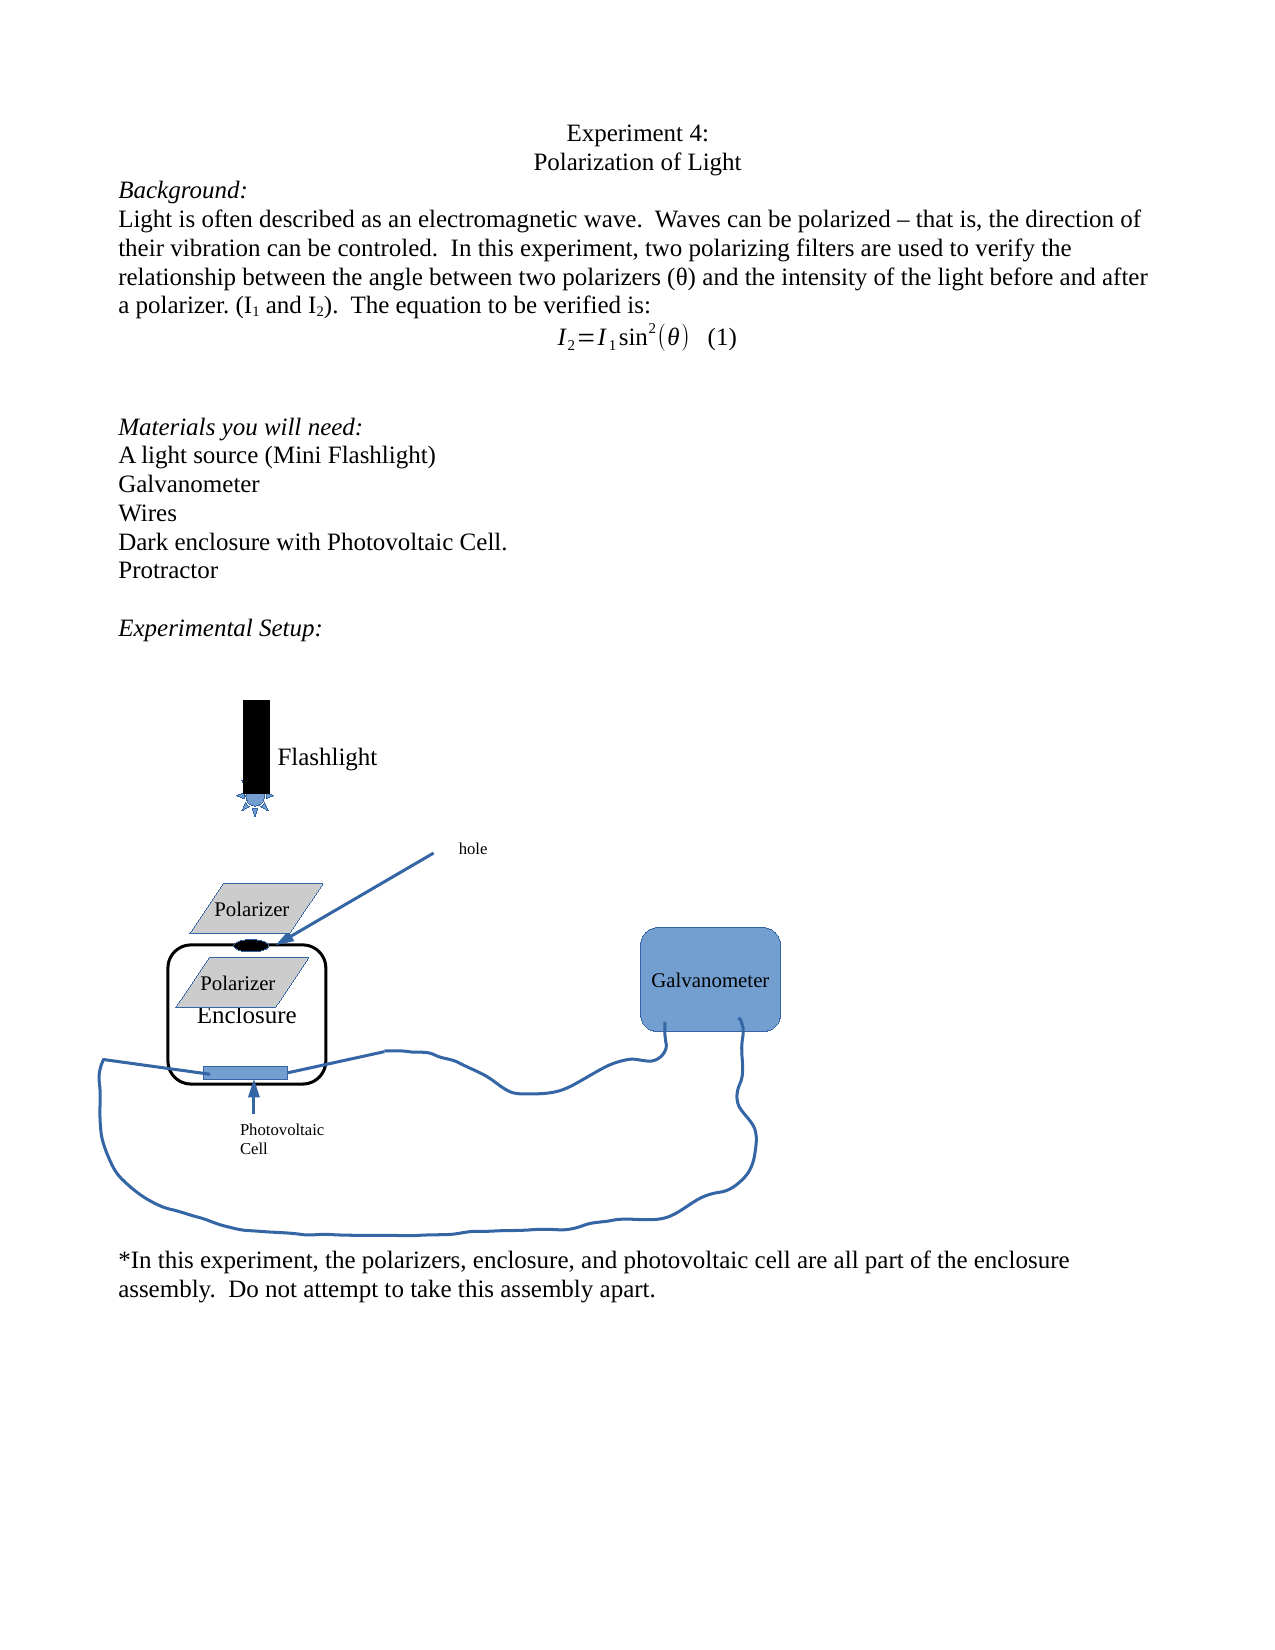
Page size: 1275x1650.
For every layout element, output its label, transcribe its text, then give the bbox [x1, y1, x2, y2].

text Dark enclosure with Photovoltaic Cell. [118, 527, 1157, 556]
text Light is often described as an electromagnetic wave. Waves can be polarized – that is, the direction of their vibration can be controled. In this experiment, two polarizing filters are used to verify the relationship between the angle between two polarizers (θ) and the intensity of the light before and after a polarizer. (I1 and I2). The equation to be verified is: [118, 204, 1157, 319]
text Protractor [118, 556, 1157, 584]
text (1) [118, 319, 1157, 354]
text *In this experiment, the polarizers, enclosure, and photovoltaic cell are all part of the enclosure assembly. Do not attempt to take this assembly apart. [118, 1246, 1157, 1303]
text Materials you will need: [118, 412, 1157, 441]
text Polarization of Light [118, 147, 1157, 176]
text Background: [118, 176, 1157, 204]
text Experimental Setup: [118, 613, 1157, 642]
text Galvanometer [118, 469, 1157, 498]
text Experiment 4: [118, 118, 1157, 147]
text A light source (Mini Flashlight) [118, 441, 1157, 469]
text Wires [118, 498, 1157, 527]
